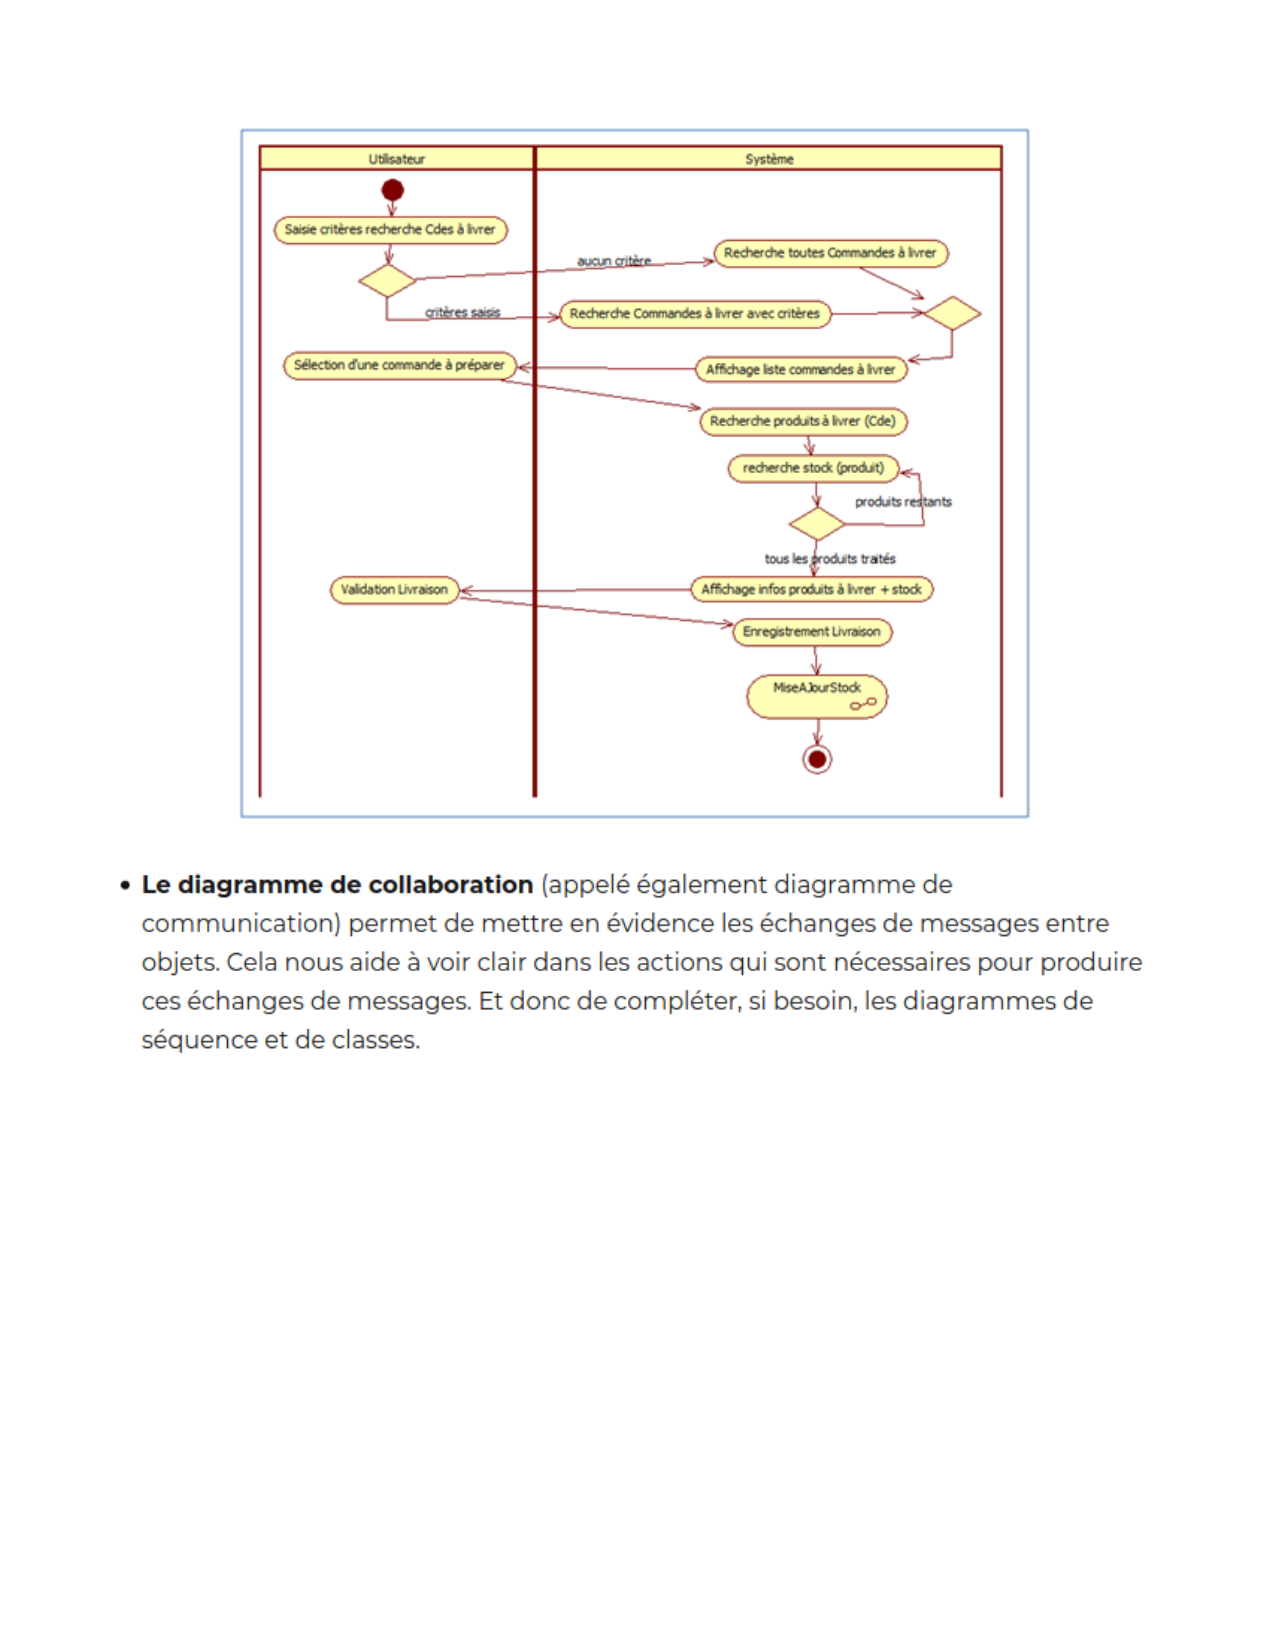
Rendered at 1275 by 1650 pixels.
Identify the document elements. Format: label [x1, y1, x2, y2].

picture [118, 856, 1157, 1077]
picture [231, 118, 1044, 828]
